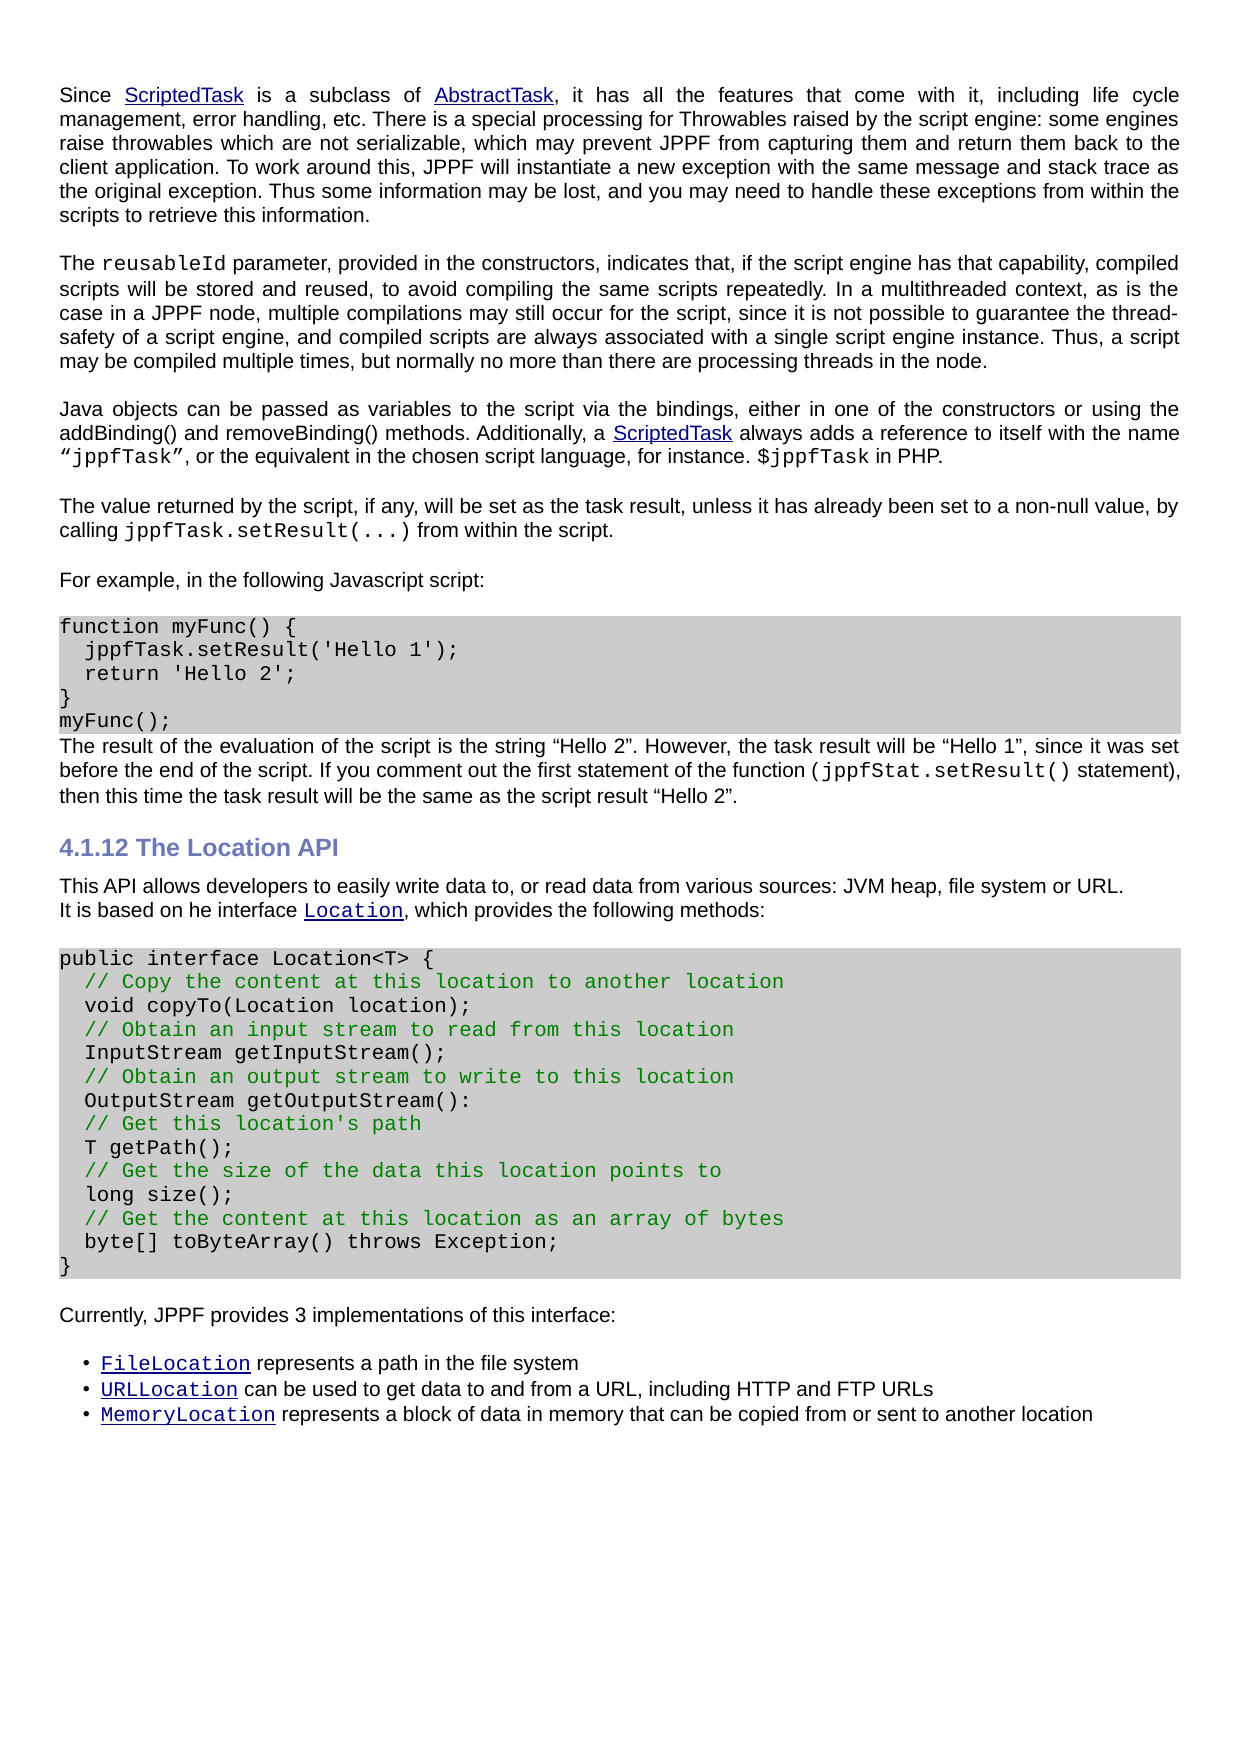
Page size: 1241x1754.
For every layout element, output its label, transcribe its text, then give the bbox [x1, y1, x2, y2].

text T getPath(); [59, 1137, 1181, 1161]
text It is based on he interface Location, which provides the following methods: [59, 898, 1181, 924]
list URLLocation can be used to get data to and from a URL, including HTTP and FTP URLs [83, 1376, 1181, 1402]
text The result of the evaluation of the script is the string “Hello 2”. However, the task result will be “Hello 1”, since it was set before the end of the script. If you comment out the first statement of the function (jppfStat.setResult() statement), then this time the task result will be the same as the script result “Hello 2”. [59, 734, 1181, 808]
text Java objects can be passed as variables to the script via the bindings, either in one of the constructors or using the addBinding() and removeBinding() methods. Additionally, a ScriptedTask always adds a reference to itself with the name “jppfTask”, or the equivalent in the chosen script language, for instance. $jppfTask in PHP. [59, 396, 1181, 470]
subtitle The Location API [59, 833, 1181, 861]
text long size(); [59, 1184, 1181, 1208]
text The value returned by the script, if any, will be set as the task result, unless it has already been set to a non-null value, by calling jppfTask.setResult(...) from within the script. [59, 494, 1181, 544]
text This API allows developers to easily write data to, or read data from various sources: JVM heap, file system or URL. [59, 874, 1181, 898]
text Currently, JPPF provides 3 implementations of this interface: [59, 1303, 1181, 1327]
text byte[] toByteArray() throws Exception; [59, 1231, 1181, 1255]
list FileLocation represents a path in the file system [83, 1351, 1181, 1376]
text function myFunc() { [59, 616, 1181, 639]
text Since ScriptedTask is a subclass of AbstractTask, it has all the features that come with it, including life cycle management, error handling, etc. There is a special processing for Throwables raised by the script engine: some engines raise throwables which are not serializable, which may prevent JPPF from capturing them and return them back to the client application. To work around this, JPPF will instantiate a new exception with the same message and stack trace as the original exception. Thus some information may be lost, and you may need to handle these exceptions from within the scripts to retrieve this information. [59, 83, 1181, 227]
text } [59, 1255, 1181, 1279]
text For example, in the following Javascript script: [59, 568, 1181, 592]
text The reusableId parameter, provided in the constructors, indicates that, if the script engine has that capability, compiled scripts will be stored and reused, to avoid compiling the same scripts repeatedly. In a multithreaded context, as is the case in a JPPF node, multiple compilations may still occur for the script, since it is not possible to guarantee the thread-safety of a script engine, and compiled scripts are always associated with a single script engine instance. Thus, a script may be compiled multiple times, but normally no more than there are processing threads in the node. [59, 251, 1181, 372]
text // Copy the content at this location to another location [59, 971, 1181, 995]
text InputStream getInputStream(); [59, 1042, 1181, 1066]
text void copyTo(Location location); [59, 995, 1181, 1019]
text jppfTask.setResult('Hello 1'); [59, 639, 1181, 663]
text myFunc(); [59, 710, 1181, 734]
text // Get the content at this location as an array of bytes [59, 1208, 1181, 1231]
text // Obtain an input stream to read from this location [59, 1019, 1181, 1042]
text // Obtain an output stream to write to this location [59, 1066, 1181, 1089]
text // Get the size of the data this location points to [59, 1161, 1181, 1184]
text OutputStream getOutputStream(): [59, 1089, 1181, 1113]
text return 'Hello 2'; [59, 663, 1181, 687]
text } [59, 687, 1181, 710]
text // Get this location's path [59, 1113, 1181, 1137]
list MemoryLocation represents a block of data in memory that can be copied from or sent to another location [83, 1402, 1181, 1428]
text public interface Location<T> { [59, 948, 1181, 971]
